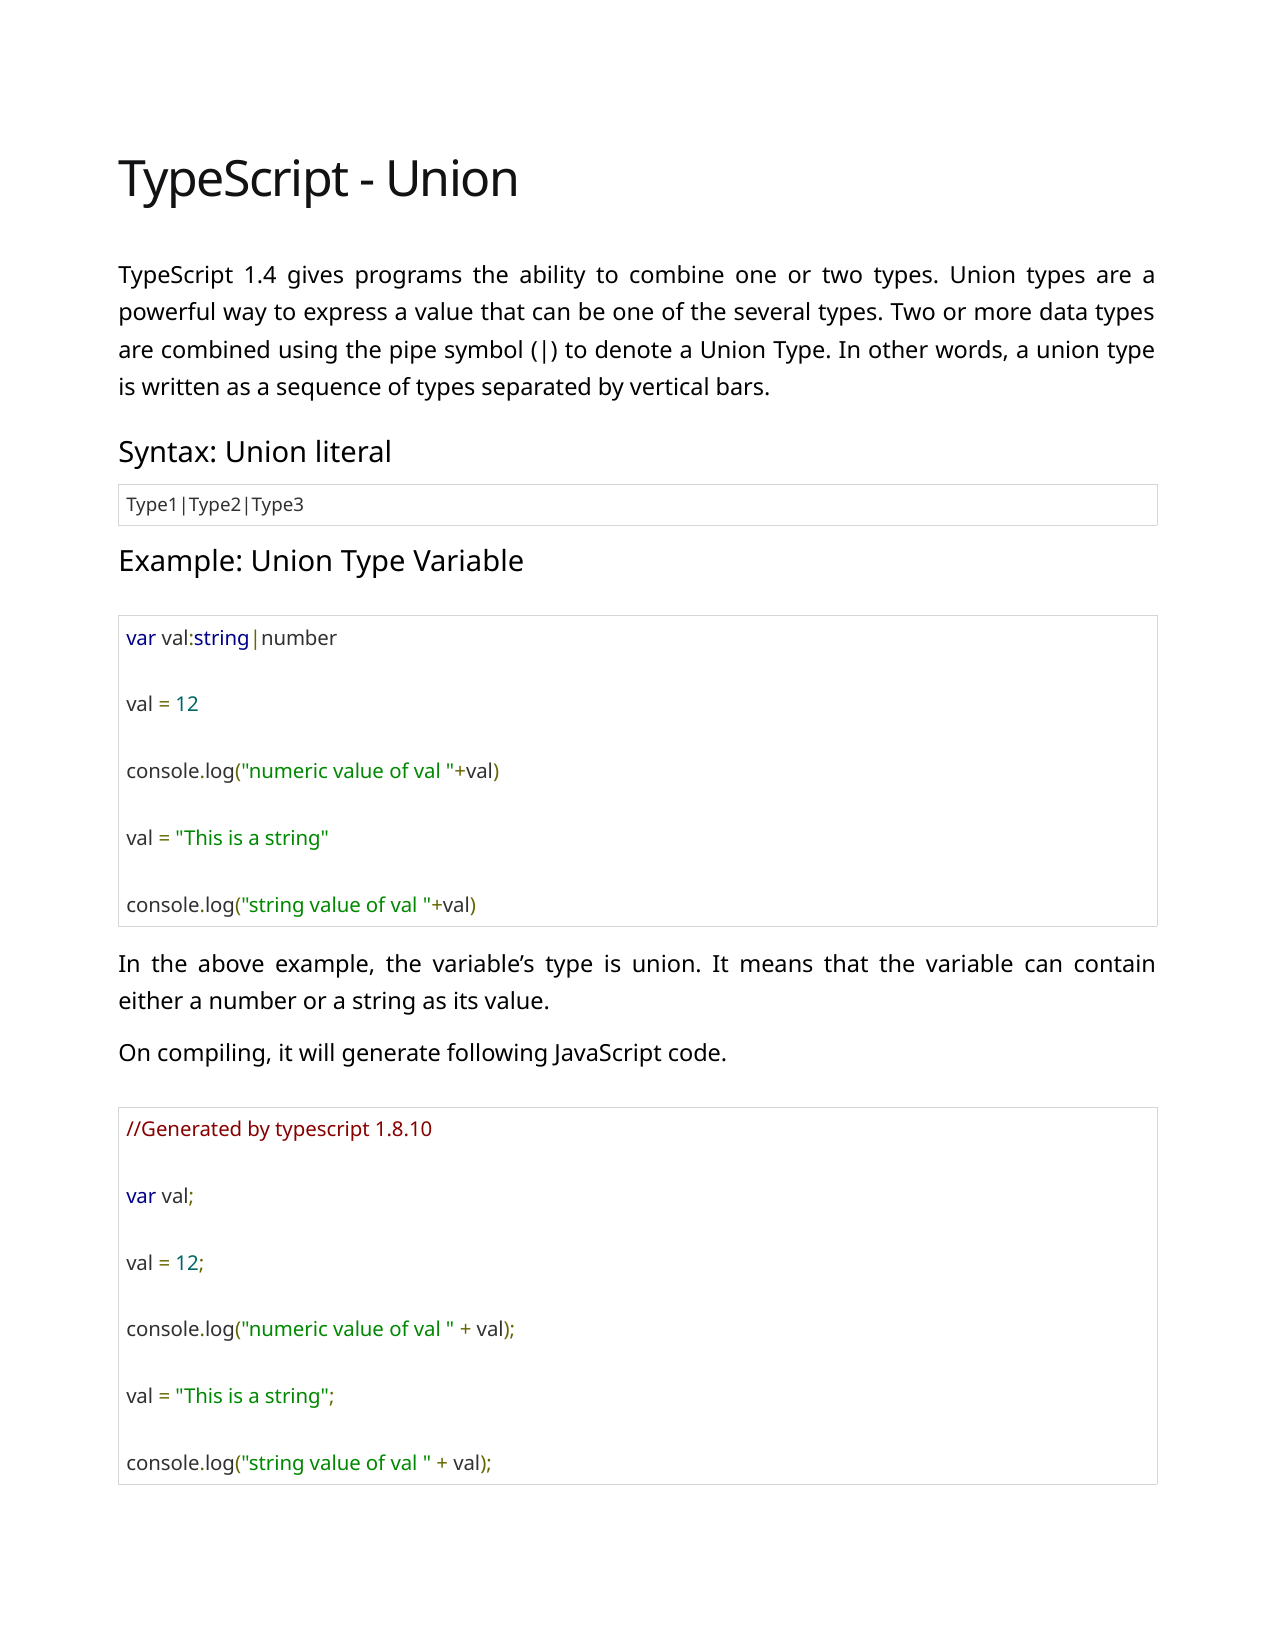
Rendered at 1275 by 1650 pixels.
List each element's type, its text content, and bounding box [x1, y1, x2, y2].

text val = "This is a string" [119, 816, 1157, 851]
text console.log("string value of val "+val) [119, 882, 1157, 926]
text On compiling, it will generate following JavaScript code. [118, 1031, 1157, 1069]
subtitle TypeScript - Union [118, 143, 1157, 211]
text TypeScript 1.4 gives programs the ability to combine one or two types. Union types are a powerful way to express a value that can be one of the several types. Two or more data types are combined using the pipe symbol (|) to denote a Union Type. In other words, a union type is written as a sequence of types separated by vertical bars. [118, 252, 1157, 402]
text //Generated by typescript 1.8.10 [119, 1108, 1157, 1142]
text console.log("numeric value of val " + val); [119, 1307, 1157, 1343]
text Type1|Type2|Type3 [119, 485, 1157, 525]
text val = "This is a string"; [119, 1374, 1157, 1409]
subtitle Example: Union Type Variable [118, 540, 1157, 579]
text var val:string|number [119, 616, 1157, 651]
text In the above example, the variable’s type is union. It means that the variable can contain either a number or a string as its value. [118, 942, 1157, 1017]
text val = 12 [119, 682, 1157, 718]
text console.log("string value of val " + val); [119, 1441, 1157, 1484]
text var val; [119, 1173, 1157, 1209]
text console.log("numeric value of val "+val) [119, 749, 1157, 784]
subtitle Syntax: Union literal [118, 432, 1157, 471]
text val = 12; [119, 1240, 1157, 1276]
